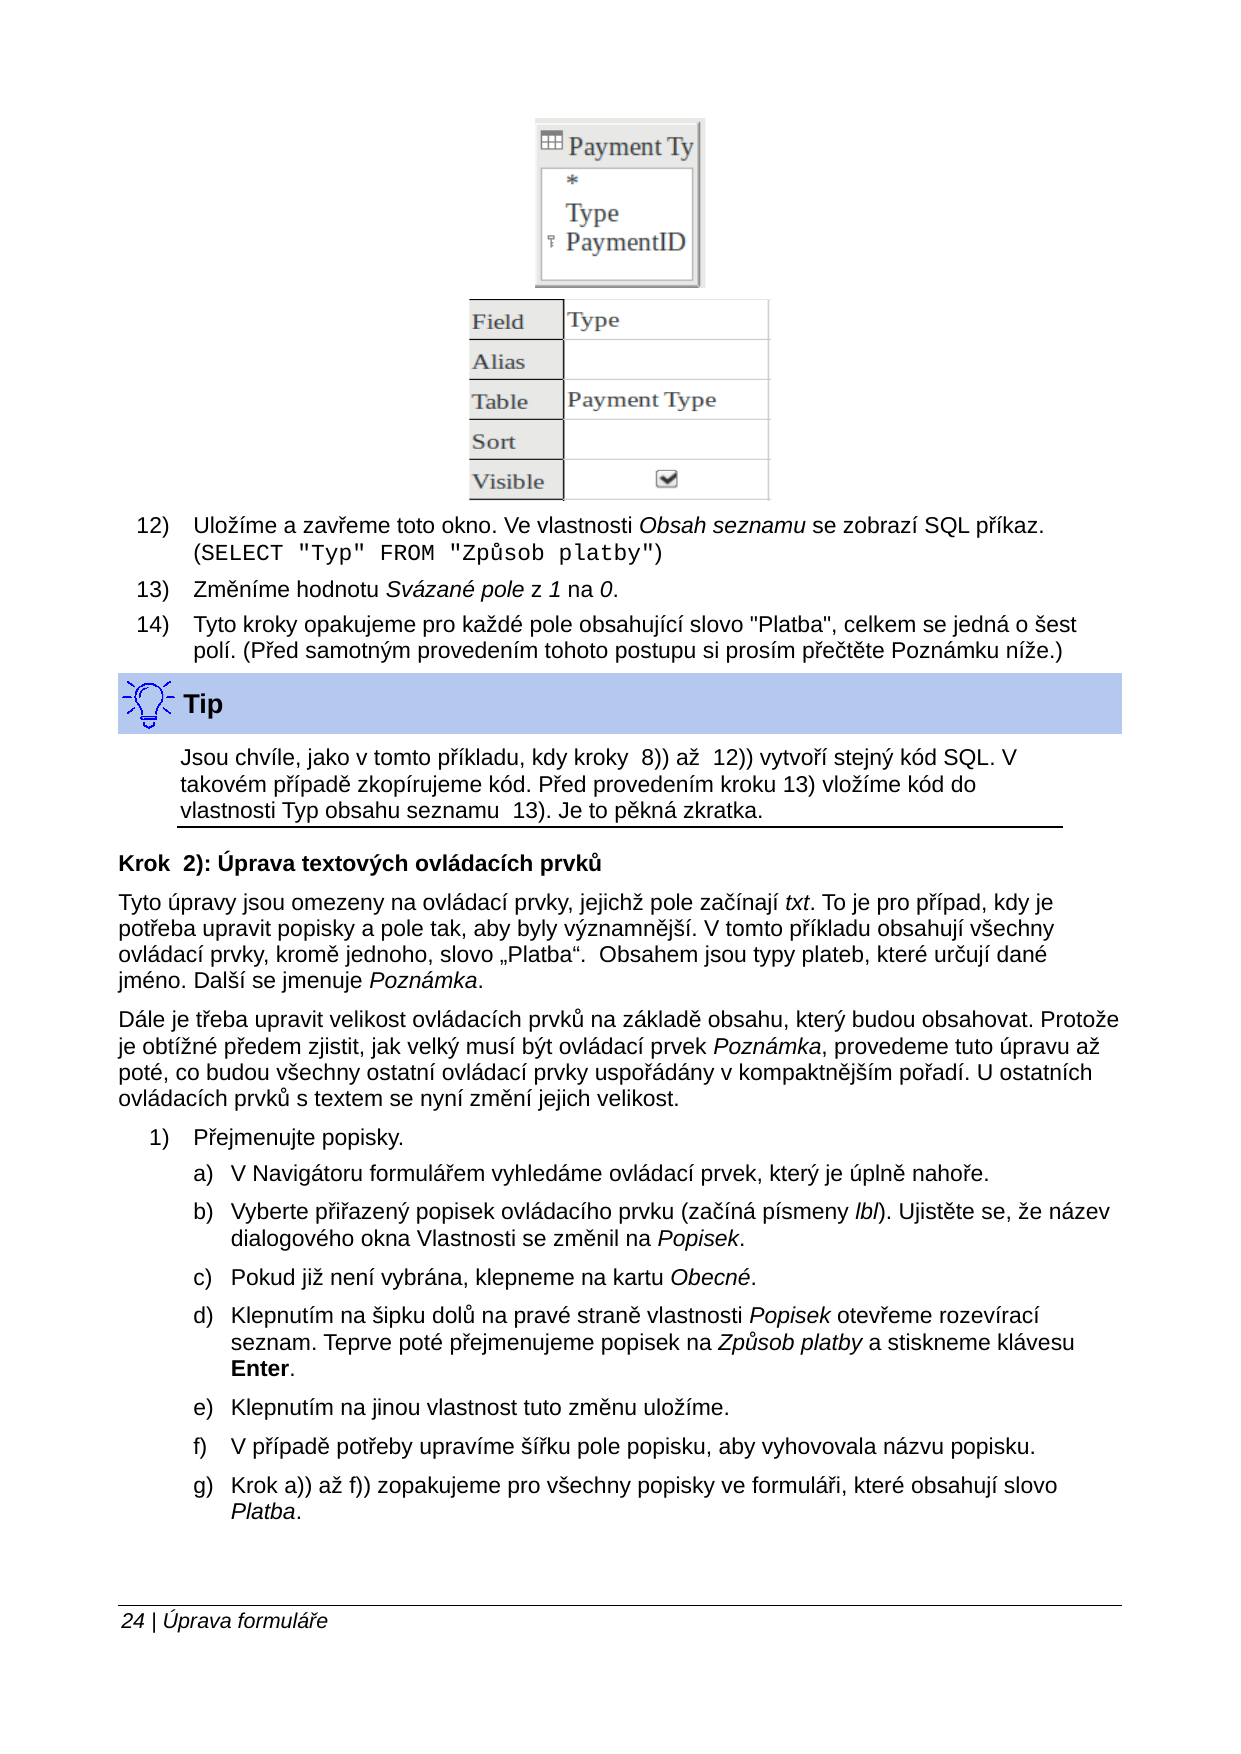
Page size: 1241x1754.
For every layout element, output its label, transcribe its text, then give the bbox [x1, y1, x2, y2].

list Uložíme a zavřeme toto okno. Ve vlastnosti Obsah seznamu se zobrazí SQL příkaz. (SELECT "Typ" FROM "Způsob platby") [169, 512, 1122, 567]
list Krok a) až f) zopakujeme pro všechny popisky ve formuláři, které obsahují slovo Platba. [193, 1472, 1122, 1524]
list Pokud již není vybrána, klepneme na kartu Obecné. [193, 1263, 1122, 1290]
text Jsou chvíle, jako v tomto příkladu, kdy kroky 8) až 12) vytvoří stejný kód SQL. V takovém případě zkopírujeme kód. Před provedením kroku 13) vložíme kód do vlastnosti Typ obsahu seznamu . Je to pěkná zkratka. [177, 741, 1063, 826]
text Tyto úpravy jsou omezeny na ovládací prvky, jejichž pole začínají txt. To je pro případ, kdy je potřeba upravit popisky a pole tak, aby byly významnější. V tomto příkladu obsahují všechny ovládací prvky, kromě jednoho, slovo „Platba“. Obsahem jsou typy plateb, které určují dané jméno. Další se jmenuje Poznámka. [118, 888, 1122, 994]
list V Navigátoru formulářem vyhledáme ovládací prvek, který je úplně nahoře. [193, 1159, 1122, 1186]
list Vyberte přiřazený popisek ovládacího prvku (začíná písmeny lbl). Ujistěte se, že název dialogového okna Vlastnosti se změnil na Popisek. [193, 1198, 1122, 1251]
picture [469, 299, 772, 501]
list Tyto kroky opakujeme pro každé pole obsahující slovo "Platba", celkem se jedná o šest polí. (Před samotným provedením tohoto postupu si prosím přečtěte Poznámku níže.) [169, 611, 1122, 664]
picture [119, 673, 179, 733]
list V případě potřeby upravíme šířku pole popisku, aby vyhovovala názvu popisku. [193, 1433, 1122, 1459]
list Klepnutím na šipku dolů na pravé straně vlastnosti Popisek otevřeme rozevírací seznam. Teprve poté přejmenujeme popisek na Způsob platby a stiskneme klávesu Enter. [193, 1302, 1122, 1381]
subtitle Tip [118, 673, 1122, 734]
text Dále je třeba upravit velikost ovládacích prvků na základě obsahu, který budou obsahovat. Protože je obtížné předem zjistit, jak velký musí být ovládací prvek Poznámka, provedeme tuto úpravu až poté, co budou všechny ostatní ovládací prvky uspořádány v kompaktnějším pořadí. U ostatních ovládacích prvků s textem se nyní změní jejich velikost. [118, 1006, 1122, 1112]
list Přejmenujte popisky. [169, 1124, 1122, 1151]
list Změníme hodnotu Svázané pole z 1 na 0. [169, 576, 1122, 602]
picture [535, 118, 706, 288]
list Klepnutím na jinou vlastnost tuto změnu uložíme. [193, 1394, 1122, 1420]
text Krok 2: Úprava textových ovládacích prvků [118, 849, 1122, 876]
